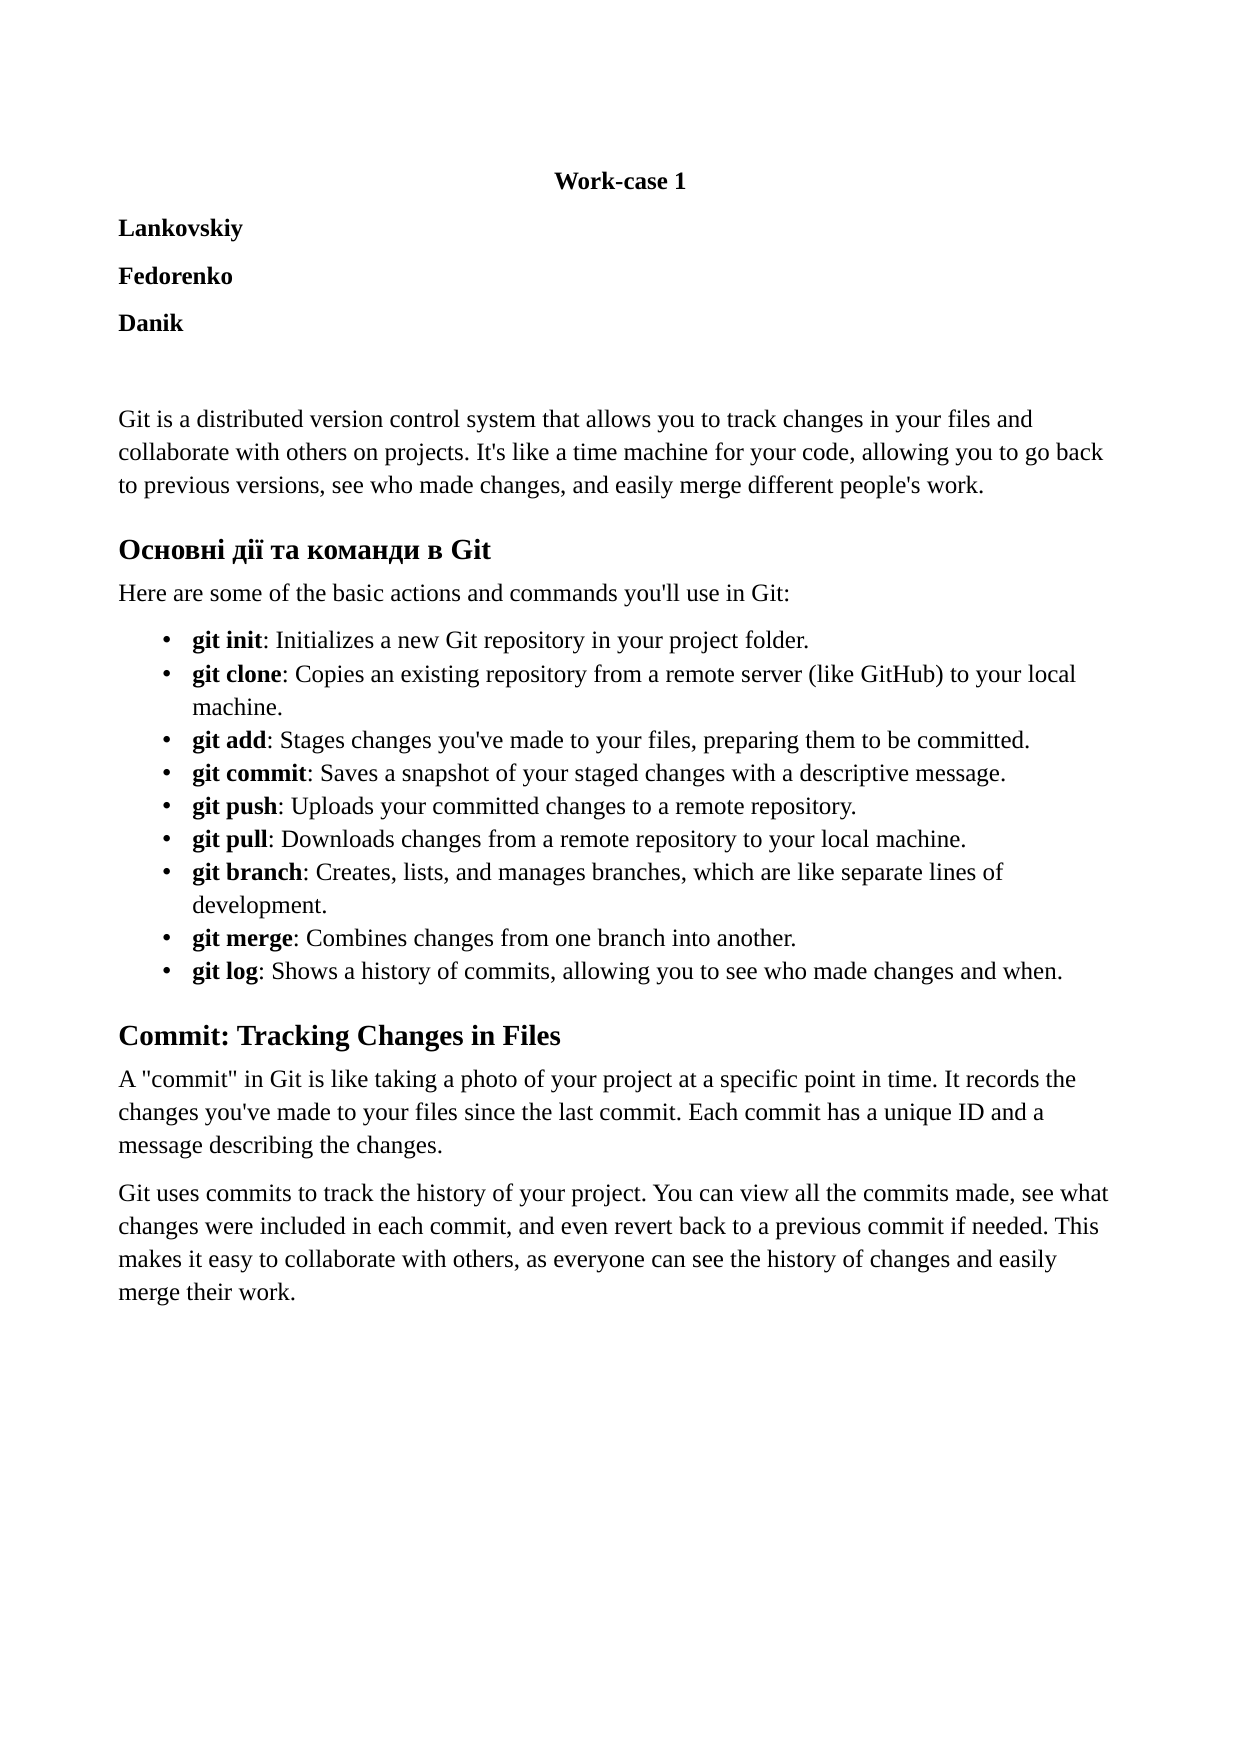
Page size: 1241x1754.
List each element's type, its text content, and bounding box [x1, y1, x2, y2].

list git commit: Saves a snapshot of your staged changes with a descriptive message. [162, 758, 1122, 786]
text Git uses commits to track the history of your project. You can view all the commits made, see what changes were included in each commit, and even revert back to a previous commit if needed. This makes it easy to collaborate with others, as everyone can see the history of changes and easily merge their work. [118, 1178, 1122, 1306]
list git branch: Creates, lists, and manages branches, which are like separate lines of development. [162, 857, 1122, 918]
subtitle Commit: Tracking Changes in Files [118, 1018, 1122, 1052]
list git log: Shows a history of commits, allowing you to see who made changes and when. [162, 956, 1122, 984]
list git push: Uploads your committed changes to a remote repository. [162, 791, 1122, 819]
text Lankovskiy [118, 213, 1122, 242]
list git add: Stages changes you've made to your files, preparing them to be committed. [162, 725, 1122, 753]
text A "commit" in Git is like taking a photo of your project at a specific point in time. It records the changes you've made to your files since the last commit. Each commit has a unique ID and a message describing the changes. [118, 1064, 1122, 1159]
text Work-case 1 [118, 166, 1122, 194]
list git clone: Copies an existing repository from a remote server (like GitHub) to your local machine. [162, 659, 1122, 720]
subtitle Основні дії та команди в Git [118, 532, 1122, 566]
list git pull: Downloads changes from a remote repository to your local machine. [162, 824, 1122, 852]
text Here are some of the basic actions and commands you'll use in Git: [118, 578, 1122, 607]
text Fedorenko [118, 261, 1122, 290]
list git init: Initializes a new Git repository in your project folder. [162, 626, 1122, 654]
list git merge: Combines changes from one branch into another. [162, 923, 1122, 952]
text Git is a distributed version control system that allows you to track changes in your files and collaborate with others on projects. It's like a time machine for your code, allowing you to go back to previous versions, see who made changes, and easily merge different people's work. [118, 404, 1122, 498]
text Danik [118, 308, 1122, 337]
